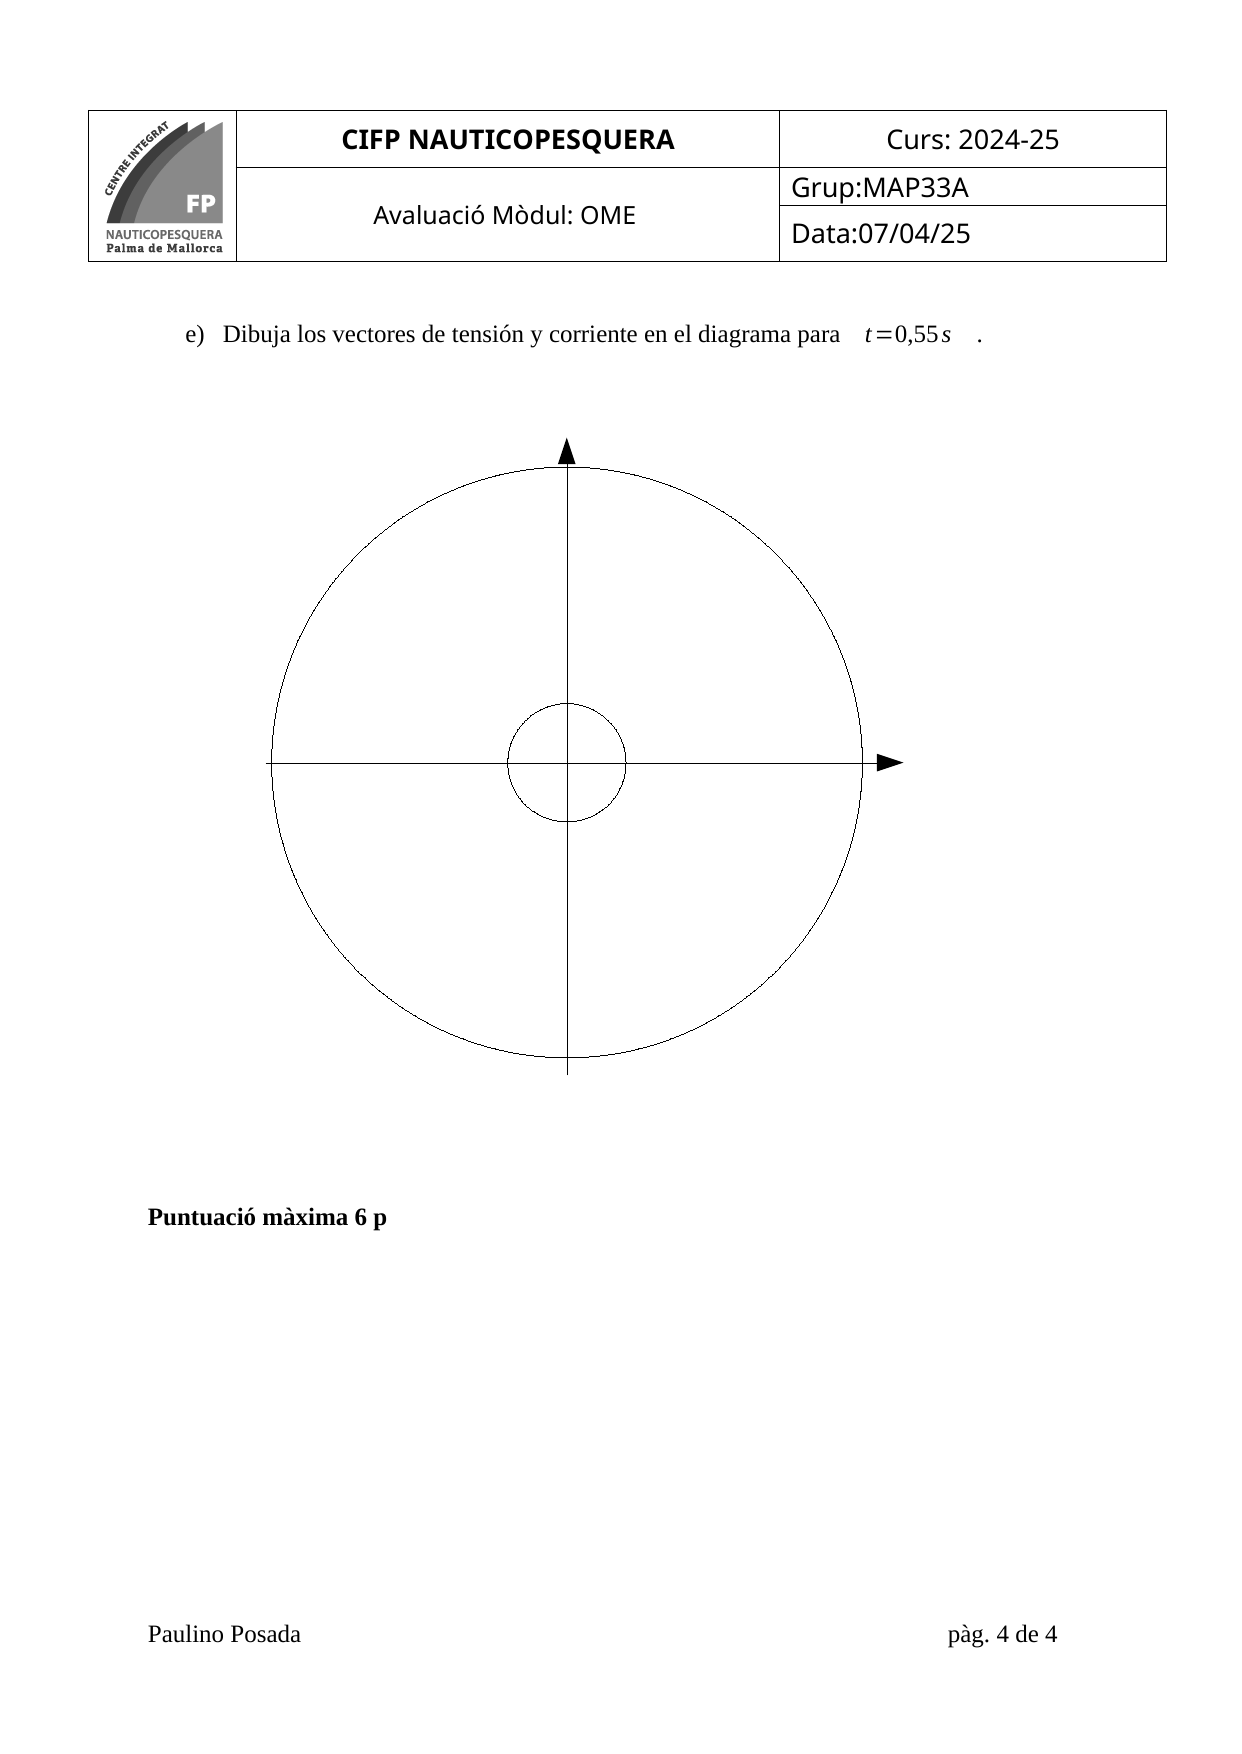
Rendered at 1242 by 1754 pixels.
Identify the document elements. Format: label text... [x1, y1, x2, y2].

list Dibuja los vectores de tensión y corriente en el diagrama para . [185, 319, 1094, 348]
picture [100, 111, 229, 260]
text Puntuació màxima 6 p [148, 1202, 1094, 1231]
